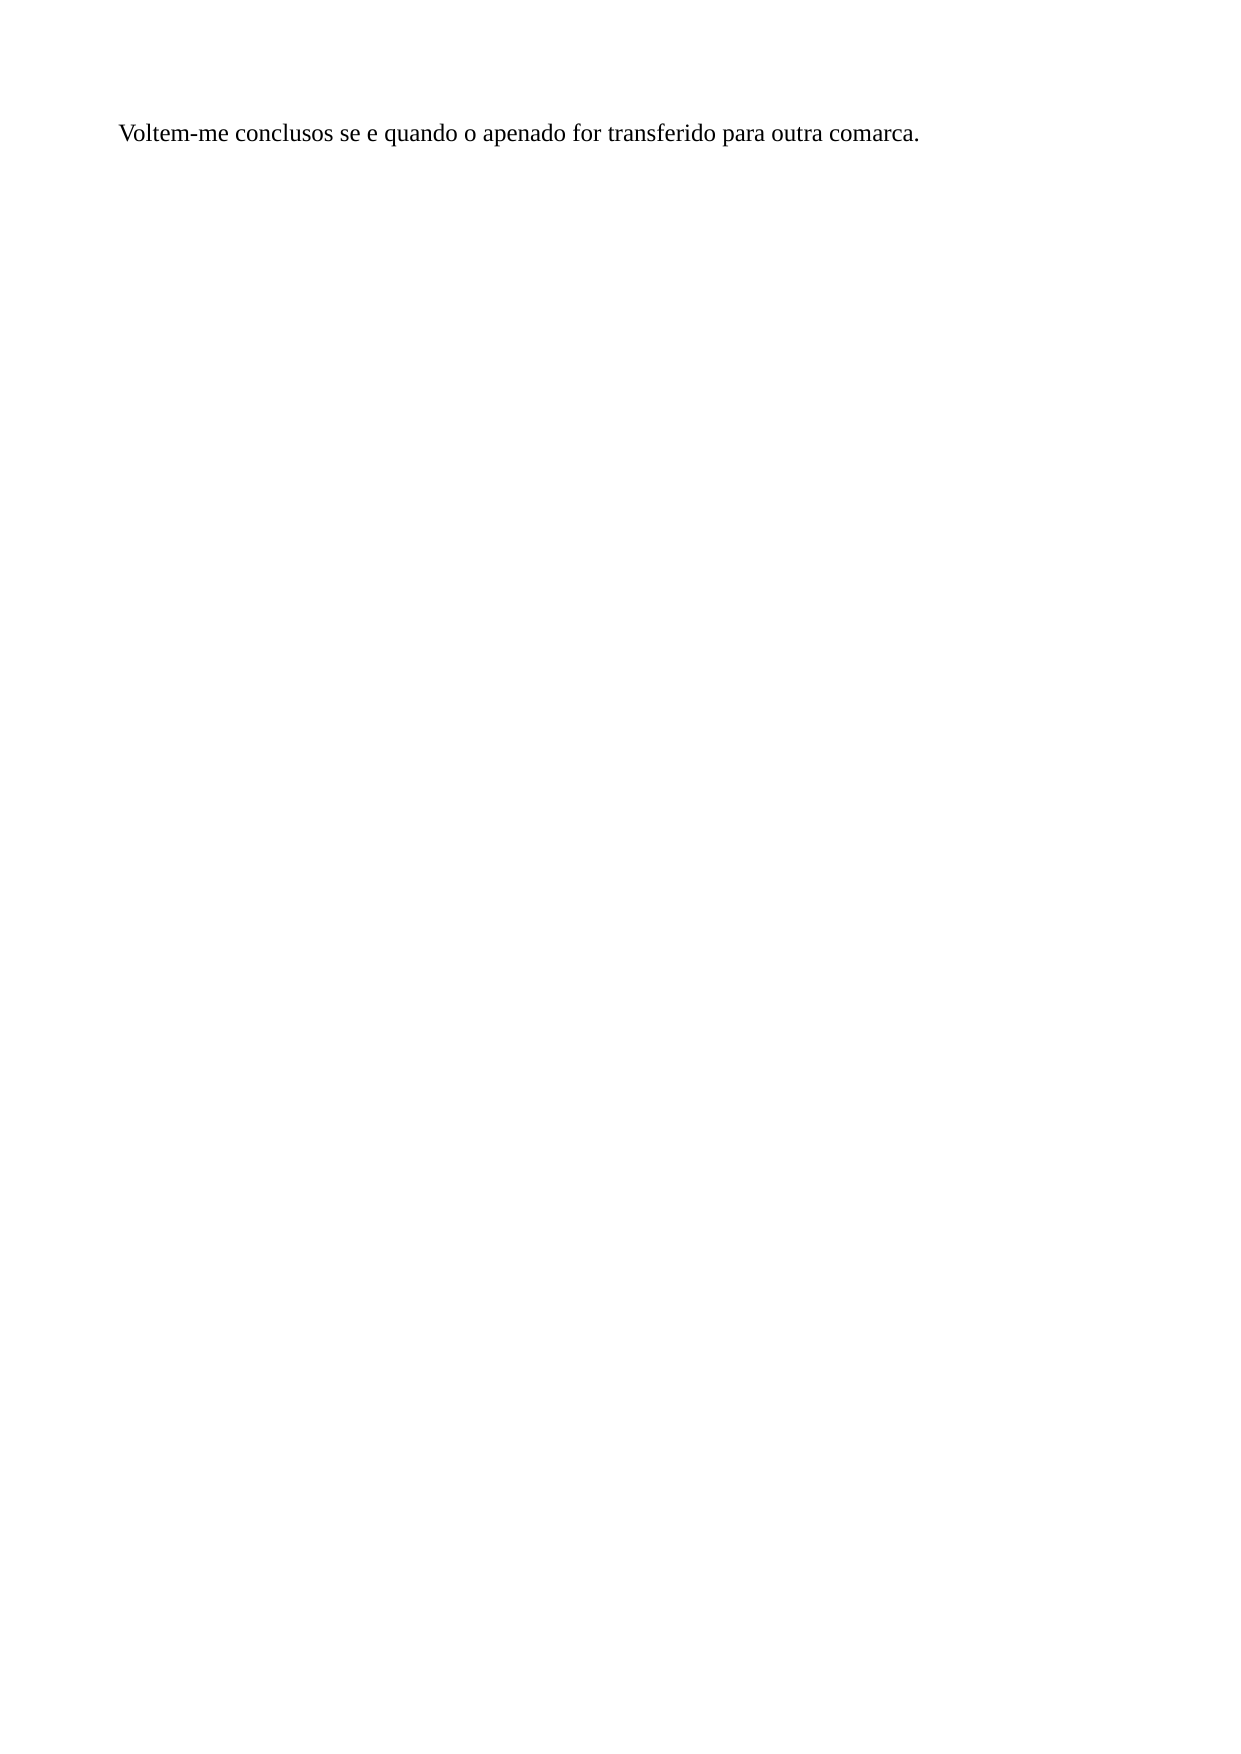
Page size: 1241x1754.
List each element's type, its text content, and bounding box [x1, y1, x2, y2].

text Voltem-me conclusos se e quando o apenado for transferido para outra comarca. [118, 118, 1122, 147]
